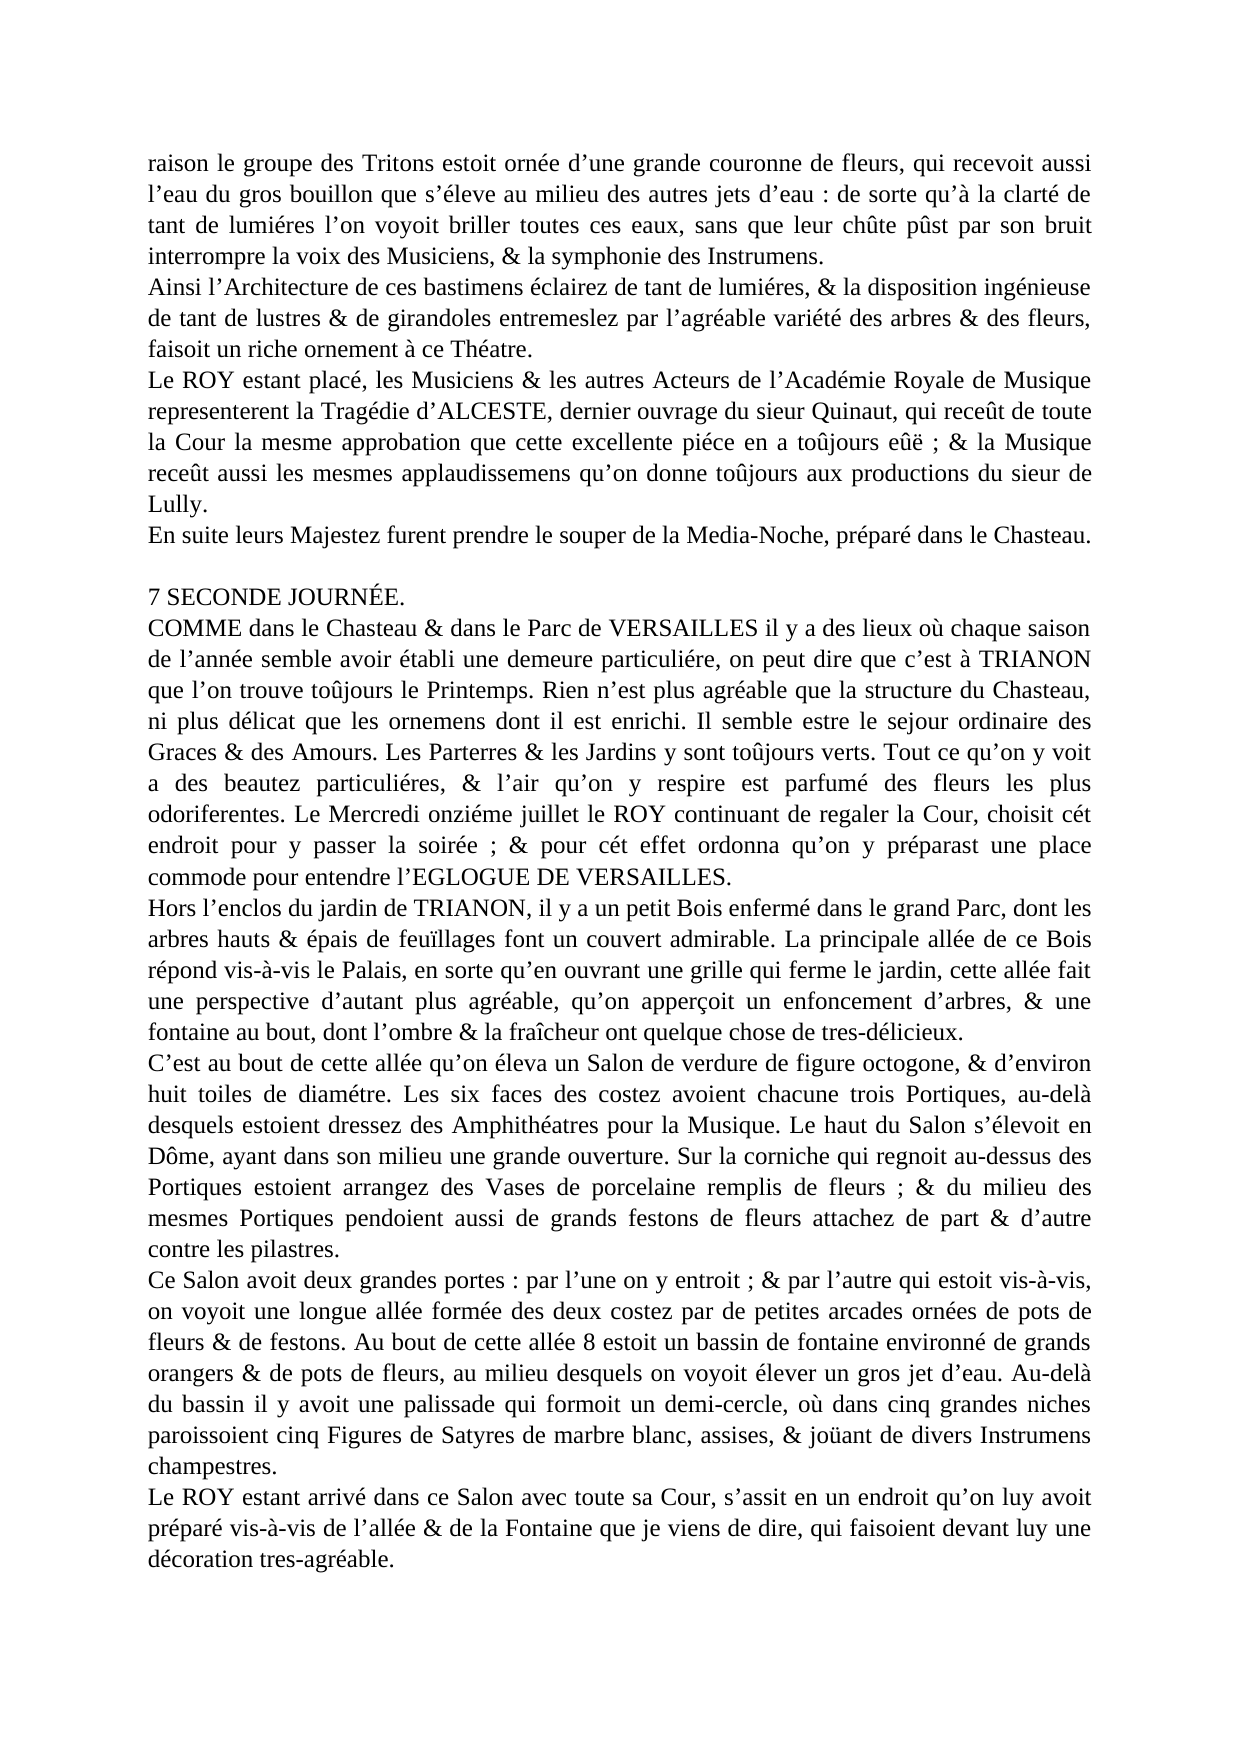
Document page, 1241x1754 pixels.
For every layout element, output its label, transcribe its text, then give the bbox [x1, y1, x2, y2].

text COMME dans le Chasteau & dans le Parc de VERSAILLES il y a des lieux où chaque saison de l’année semble avoir établi une demeure particuliére, on peut dire que c’est à TRIANON que l’on trouve toûjours le Printemps. Rien n’est plus agréable que la structure du Chasteau, ni plus délicat que les ornemens dont il est enrichi. Il semble estre le sejour ordinaire des Graces & des Amours. Les Parterres & les Jardins y sont toûjours verts. Tout ce qu’on y voit a des beautez particuliéres, & l’air qu’on y respire est parfumé des fleurs les plus odoriferentes. Le Mercredi onziéme juillet le ROY continuant de regaler la Cour, choisit cét endroit pour y passer la soirée ; & pour cét effet ordonna qu’on y préparast une place commode pour entendre l’EGLOGUE DE VERSAILLES. [148, 613, 1093, 890]
text Hors l’enclos du jardin de TRIANON, il y a un petit Bois enfermé dans le grand Parc, dont les arbres hauts & épais de feuïllages font un couvert admirable. La principale allée de ce Bois répond vis-à-vis le Palais, en sorte qu’en ouvrant une grille qui ferme le jardin, cette allée fait une perspective d’autant plus agréable, qu’on apperçoit un enfoncement d’arbres, & une fontaine au bout, dont l’ombre & la fraîcheur ont quelque chose de tres-délicieux. [148, 893, 1093, 1046]
text Le ROY estant placé, les Musiciens & les autres Acteurs de l’Académie Royale de Musique representerent la Tragédie d’ALCESTE, dernier ouvrage du sieur Quinaut, qui receût de toute la Cour la mesme approbation que cette excellente piéce en a toûjours eûë ; & la Musique receût aussi les mesmes applaudissemens qu’on donne toûjours aux productions du sieur de Lully. [148, 365, 1093, 518]
text raison le groupe des Tritons estoit ornée d’une grande couronne de fleurs, qui recevoit aussi l’eau du gros bouillon que s’éleve au milieu des autres jets d’eau : de sorte qu’à la clarté de tant de lumiéres l’on voyoit briller toutes ces eaux, sans que leur chûte pûst par son bruit interrompre la voix des Musiciens, & la symphonie des Instrumens. [148, 148, 1093, 269]
text Ce Salon avoit deux grandes portes : par l’une on y entroit ; & par l’autre qui estoit vis-à-vis, on voyoit une longue allée formée des deux costez par de petites arcades ornées de pots de fleurs & de festons. Au bout de cette allée 8 estoit un bassin de fontaine environné de grands orangers & de pots de fleurs, au milieu desquels on voyoit élever un gros jet d’eau. Au-delà du bassin il y avoit une palissade qui formoit un demi-cercle, où dans cinq grandes niches paroissoient cinq Figures de Satyres de marbre blanc, assises, & joüant de divers Instrumens champestres. [148, 1265, 1093, 1480]
text 7 SECONDE JOURNÉE. [148, 582, 1093, 611]
text Le ROY estant arrivé dans ce Salon avec toute sa Cour, s’assit en un endroit qu’on luy avoit préparé vis-à-vis de l’allée & de la Fontaine que je viens de dire, qui faisoient devant luy une décoration tres-agréable. [148, 1482, 1093, 1573]
text Ainsi l’Architecture de ces bastimens éclairez de tant de lumiéres, & la disposition ingénieuse de tant de lustres & de girandoles entremeslez par l’agréable variété des arbres & des fleurs, faisoit un riche ornement à ce Théatre. [148, 272, 1093, 363]
text C’est au bout de cette allée qu’on éleva un Salon de verdure de figure octogone, & d’environ huit toiles de diamétre. Les six faces des costez avoient chacune trois Portiques, au-delà desquels estoient dressez des Amphithéatres pour la Musique. Le haut du Salon s’élevoit en Dôme, ayant dans son milieu une grande ouverture. Sur la corniche qui regnoit au-dessus des Portiques estoient arrangez des Vases de porcelaine remplis de fleurs ; & du milieu des mesmes Portiques pendoient aussi de grands festons de fleurs attachez de part & d’autre contre les pilastres. [148, 1048, 1093, 1263]
text En suite leurs Majestez furent prendre le souper de la Media-Noche, préparé dans le Chasteau. [148, 520, 1093, 549]
